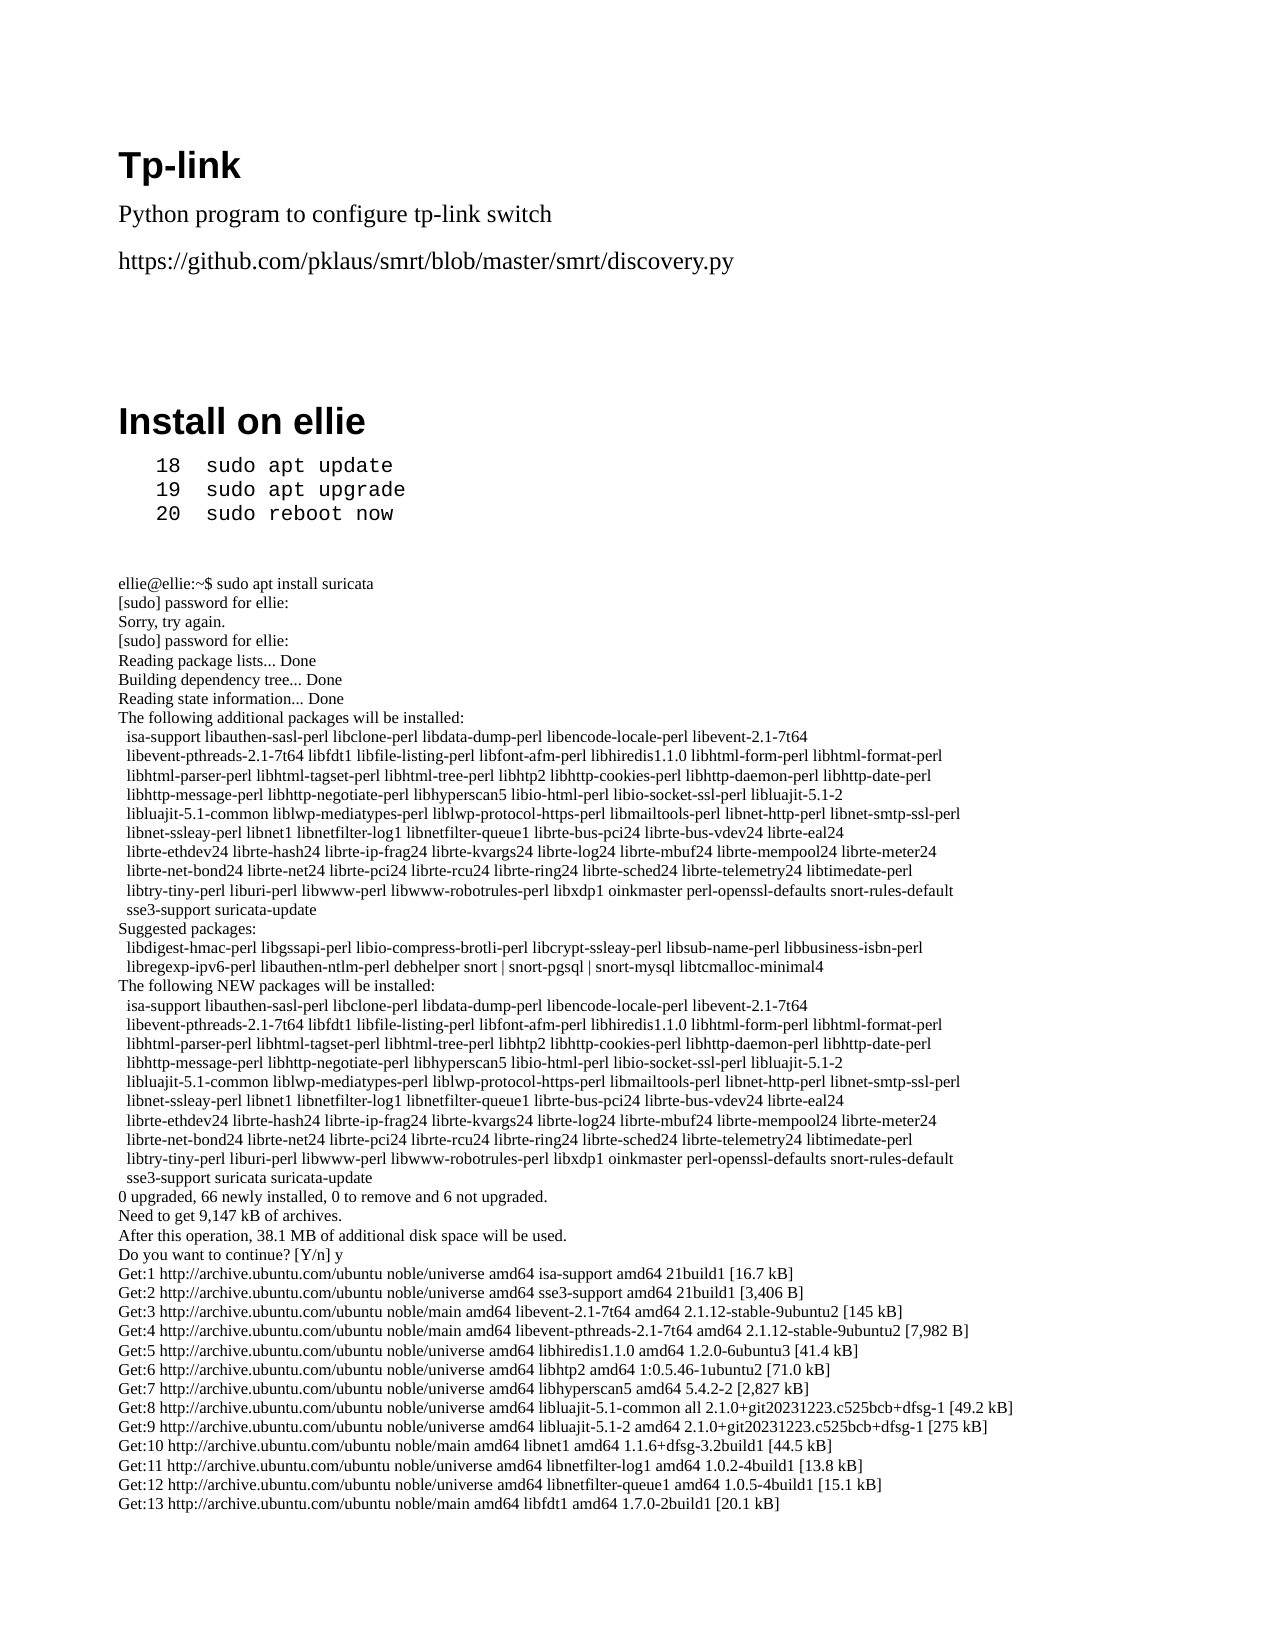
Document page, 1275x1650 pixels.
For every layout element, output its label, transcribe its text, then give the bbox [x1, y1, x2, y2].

subtitle Install on ellie [118, 399, 1157, 443]
text Python program to configure tp-link switch [118, 199, 1157, 227]
text https://github.com/pklaus/smrt/blob/master/smrt/discovery.py [118, 246, 1157, 275]
table_header 18 sudo apt update 19 sudo apt upgrade 20 sudo reboot now [118, 455, 1157, 526]
subtitle Tp-link [118, 143, 1157, 186]
table_header ellie@ellie:~$ sudo apt install suricata [sudo] password for ellie: Sorry, try again. [sudo] password for ellie: Reading package lists... Done Building dependency tree... Done Reading state information... Done The following additional packages will be installed: isa-support libauthen-sasl-perl libclone-perl libdata-dump-perl libencode-locale-perl libevent-2.1-7t64 libevent-pthreads-2.1-7t64 libfdt1 libfile-listing-perl libfont-afm-perl libhiredis1.1.0 libhtml-form-perl libhtml-format-perl libhtml-parser-perl libhtml-tagset-perl libhtml-tree-perl libhtp2 libhttp-cookies-perl libhttp-daemon-perl libhttp-date-perl libhttp-message-perl libhttp-negotiate-perl libhyperscan5 libio-html-perl libio-socket-ssl-perl libluajit-5.1-2 libluajit-5.1-common liblwp-mediatypes-perl liblwp-protocol-https-perl libmailtools-perl libnet-http-perl libnet-smtp-ssl-perl libnet-ssleay-perl libnet1 libnetfilter-log1 libnetfilter-queue1 librte-bus-pci24 librte-bus-vdev24 librte-eal24 librte-ethdev24 librte-hash24 librte-ip-frag24 librte-kvargs24 librte-log24 librte-mbuf24 librte-mempool24 librte-meter24 librte-net-bond24 librte-net24 librte-pci24 librte-rcu24 librte-ring24 librte-sched24 librte-telemetry24 libtimedate-perl libtry-tiny-perl liburi-perl libwww-perl libwww-robotrules-perl libxdp1 oinkmaster perl-openssl-defaults snort-rules-default sse3-support suricata-update Suggested packages: libdigest-hmac-perl libgssapi-perl libio-compress-brotli-perl libcrypt-ssleay-perl libsub-name-perl libbusiness-isbn-perl libregexp-ipv6-perl libauthen-ntlm-perl debhelper snort | snort-pgsql | snort-mysql libtcmalloc-minimal4 The following NEW packages will be installed: isa-support libauthen-sasl-perl libclone-perl libdata-dump-perl libencode-locale-perl libevent-2.1-7t64 libevent-pthreads-2.1-7t64 libfdt1 libfile-listing-perl libfont-afm-perl libhiredis1.1.0 libhtml-form-perl libhtml-format-perl libhtml-parser-perl libhtml-tagset-perl libhtml-tree-perl libhtp2 libhttp-cookies-perl libhttp-daemon-perl libhttp-date-perl libhttp-message-perl libhttp-negotiate-perl libhyperscan5 libio-html-perl libio-socket-ssl-perl libluajit-5.1-2 libluajit-5.1-common liblwp-mediatypes-perl liblwp-protocol-https-perl libmailtools-perl libnet-http-perl libnet-smtp-ssl-perl libnet-ssleay-perl libnet1 libnetfilter-log1 libnetfilter-queue1 librte-bus-pci24 librte-bus-vdev24 librte-eal24 librte-ethdev24 librte-hash24 librte-ip-frag24 librte-kvargs24 librte-log24 librte-mbuf24 librte-mempool24 librte-meter24 librte-net-bond24 librte-net24 librte-pci24 librte-rcu24 librte-ring24 librte-sched24 librte-telemetry24 libtimedate-perl libtry-tiny-perl liburi-perl libwww-perl libwww-robotrules-perl libxdp1 oinkmaster perl-openssl-defaults snort-rules-default sse3-support suricata suricata-update 0 upgraded, 66 newly installed, 0 to remove and 6 not upgraded. Need to get 9,147 kB of archives. After this operation, 38.1 MB of additional disk space will be used. Do you want to continue? [Y/n] y Get:1 http://archive.ubuntu.com/ubuntu noble/universe amd64 isa-support amd64 21build1 [16.7 kB] Get:2 http://archive.ubuntu.com/ubuntu noble/universe amd64 sse3-support amd64 21build1 [3,406 B] Get:3 http://archive.ubuntu.com/ubuntu noble/main amd64 libevent-2.1-7t64 amd64 2.1.12-stable-9ubuntu2 [145 kB] Get:4 http://archive.ubuntu.com/ubuntu noble/main amd64 libevent-pthreads-2.1-7t64 amd64 2.1.12-stable-9ubuntu2 [7,982 B] Get:5 http://archive.ubuntu.com/ubuntu noble/universe amd64 libhiredis1.1.0 amd64 1.2.0-6ubuntu3 [41.4 kB] Get:6 http://archive.ubuntu.com/ubuntu noble/universe amd64 libhtp2 amd64 1:0.5.46-1ubuntu2 [71.0 kB] Get:7 http://archive.ubuntu.com/ubuntu noble/universe amd64 libhyperscan5 amd64 5.4.2-2 [2,827 kB] Get:8 http://archive.ubuntu.com/ubuntu noble/universe amd64 libluajit-5.1-common all 2.1.0+git20231223.c525bcb+dfsg-1 [49.2 kB] Get:9 http://archive.ubuntu.com/ubuntu noble/universe amd64 libluajit-5.1-2 amd64 2.1.0+git20231223.c525bcb+dfsg-1 [275 kB] Get:10 http://archive.ubuntu.com/ubuntu noble/main amd64 libnet1 amd64 1.1.6+dfsg-3.2build1 [44.5 kB] Get:11 http://archive.ubuntu.com/ubuntu noble/universe amd64 libnetfilter-log1 amd64 1.0.2-4build1 [13.8 kB] Get:12 http://archive.ubuntu.com/ubuntu noble/universe amd64 libnetfilter-queue1 amd64 1.0.5-4build1 [15.1 kB] Get:13 http://archive.ubuntu.com/ubuntu noble/main amd64 libfdt1 amd64 1.7.0-2build1 [20.1 kB] [118, 574, 1157, 1513]
